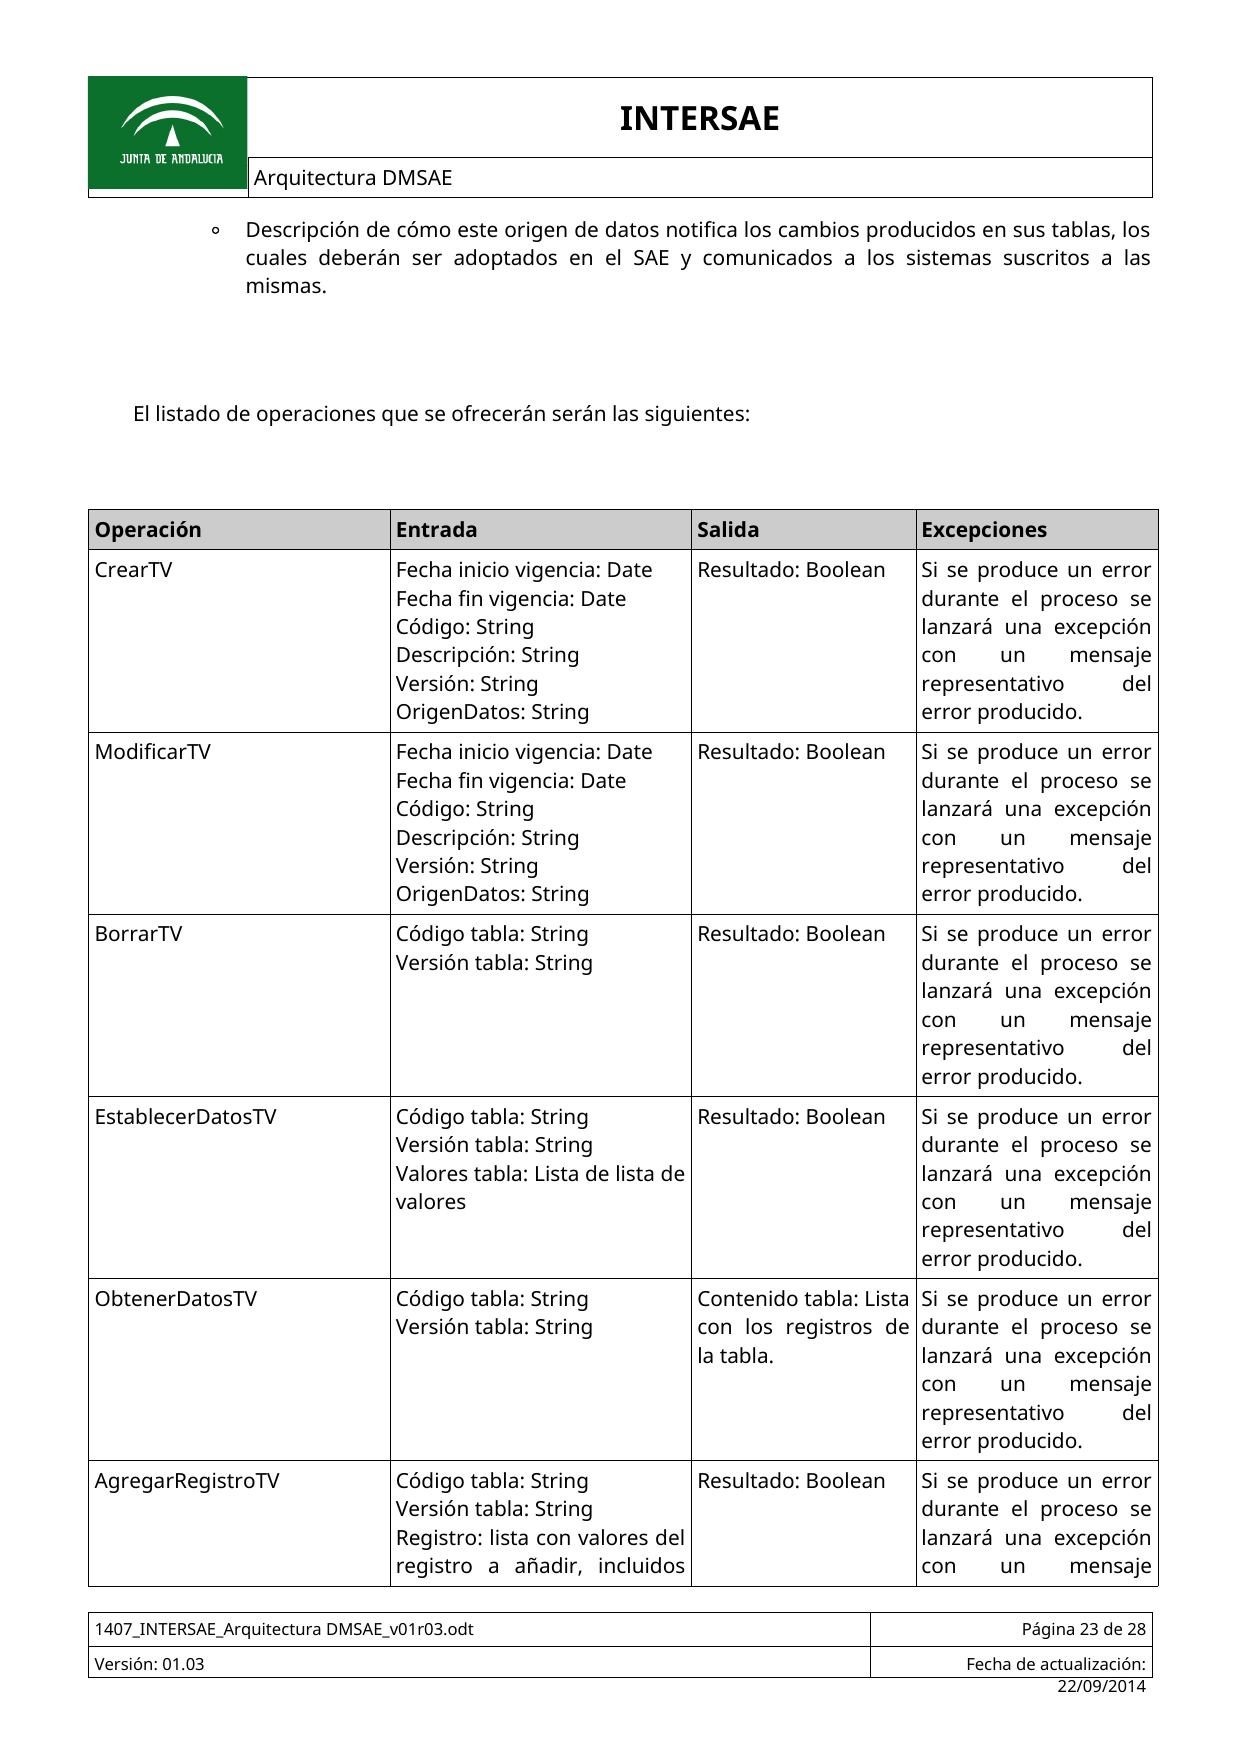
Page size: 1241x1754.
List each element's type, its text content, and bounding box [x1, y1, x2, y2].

table_cell Resultado: Boolean [692, 1461, 916, 1586]
picture [87, 76, 248, 189]
table_cell Fecha inicio vigencia: Date Fecha fin vigencia: Date Código: String Descripción: String Versión: String OrigenDatos: String [391, 550, 691, 732]
table_cell Si se produce un error durante el proceso se lanzará una excepción con un mensaje representativo del error producido. [917, 1279, 1158, 1460]
table_cell AgregarRegistroTV [89, 1461, 390, 1586]
table_cell Contenido tabla: Lista con los registros de la tabla. [692, 1279, 916, 1460]
table_cell Resultado: Boolean [692, 733, 916, 914]
table_cell Resultado: Boolean [692, 1097, 916, 1278]
table_cell CrearTV [89, 550, 390, 732]
table_cell Código tabla: String Versión tabla: String [391, 1279, 691, 1460]
table_cell EstablecerDatosTV [89, 1097, 390, 1278]
table_cell Resultado: Boolean [692, 550, 916, 732]
table_header Salida [692, 510, 916, 549]
table_cell Código tabla: String Versión tabla: String Valores tabla: Lista de lista de valores [391, 1097, 691, 1278]
list Descripción de cómo este origen de datos notifica los cambios producidos en sus tablas, los cuales deberán ser adoptados en el SAE y comunicados a los sistemas suscritos a las mismas. [208, 215, 1152, 300]
table_header Entrada [391, 510, 691, 549]
table_cell Resultado: Boolean [692, 915, 916, 1096]
table_header Excepciones [917, 510, 1158, 549]
table_cell BorrarTV [89, 915, 390, 1096]
table_header Operación [89, 510, 390, 549]
table_cell Si se produce un error durante el proceso se lanzará una excepción con un mensaje representativo del error producido. [917, 733, 1158, 914]
text El listado de operaciones que se ofrecerán serán las siguientes: [133, 399, 1152, 428]
table_cell Si se produce un error durante el proceso se lanzará una excepción con un mensaje representativo del error producido. [917, 550, 1158, 732]
table_cell Fecha inicio vigencia: Date Fecha fin vigencia: Date Código: String Descripción: String Versión: String OrigenDatos: String [391, 733, 691, 914]
table_cell ObtenerDatosTV [89, 1279, 390, 1460]
table_cell Código tabla: String Versión tabla: String [391, 915, 691, 1096]
table_cell ModificarTV [89, 733, 390, 914]
table_cell Si se produce un error durante el proceso se lanzará una excepción con un mensaje representativo del error producido. [917, 915, 1158, 1096]
table_cell Si se produce un error durante el proceso se lanzará una excepción con un mensaje [917, 1461, 1158, 1586]
table_cell Código tabla: String Versión tabla: String Registro: lista con valores del registro a añadir, incluidos [391, 1461, 691, 1586]
table_cell Si se produce un error durante el proceso se lanzará una excepción con un mensaje representativo del error producido. [917, 1097, 1158, 1278]
